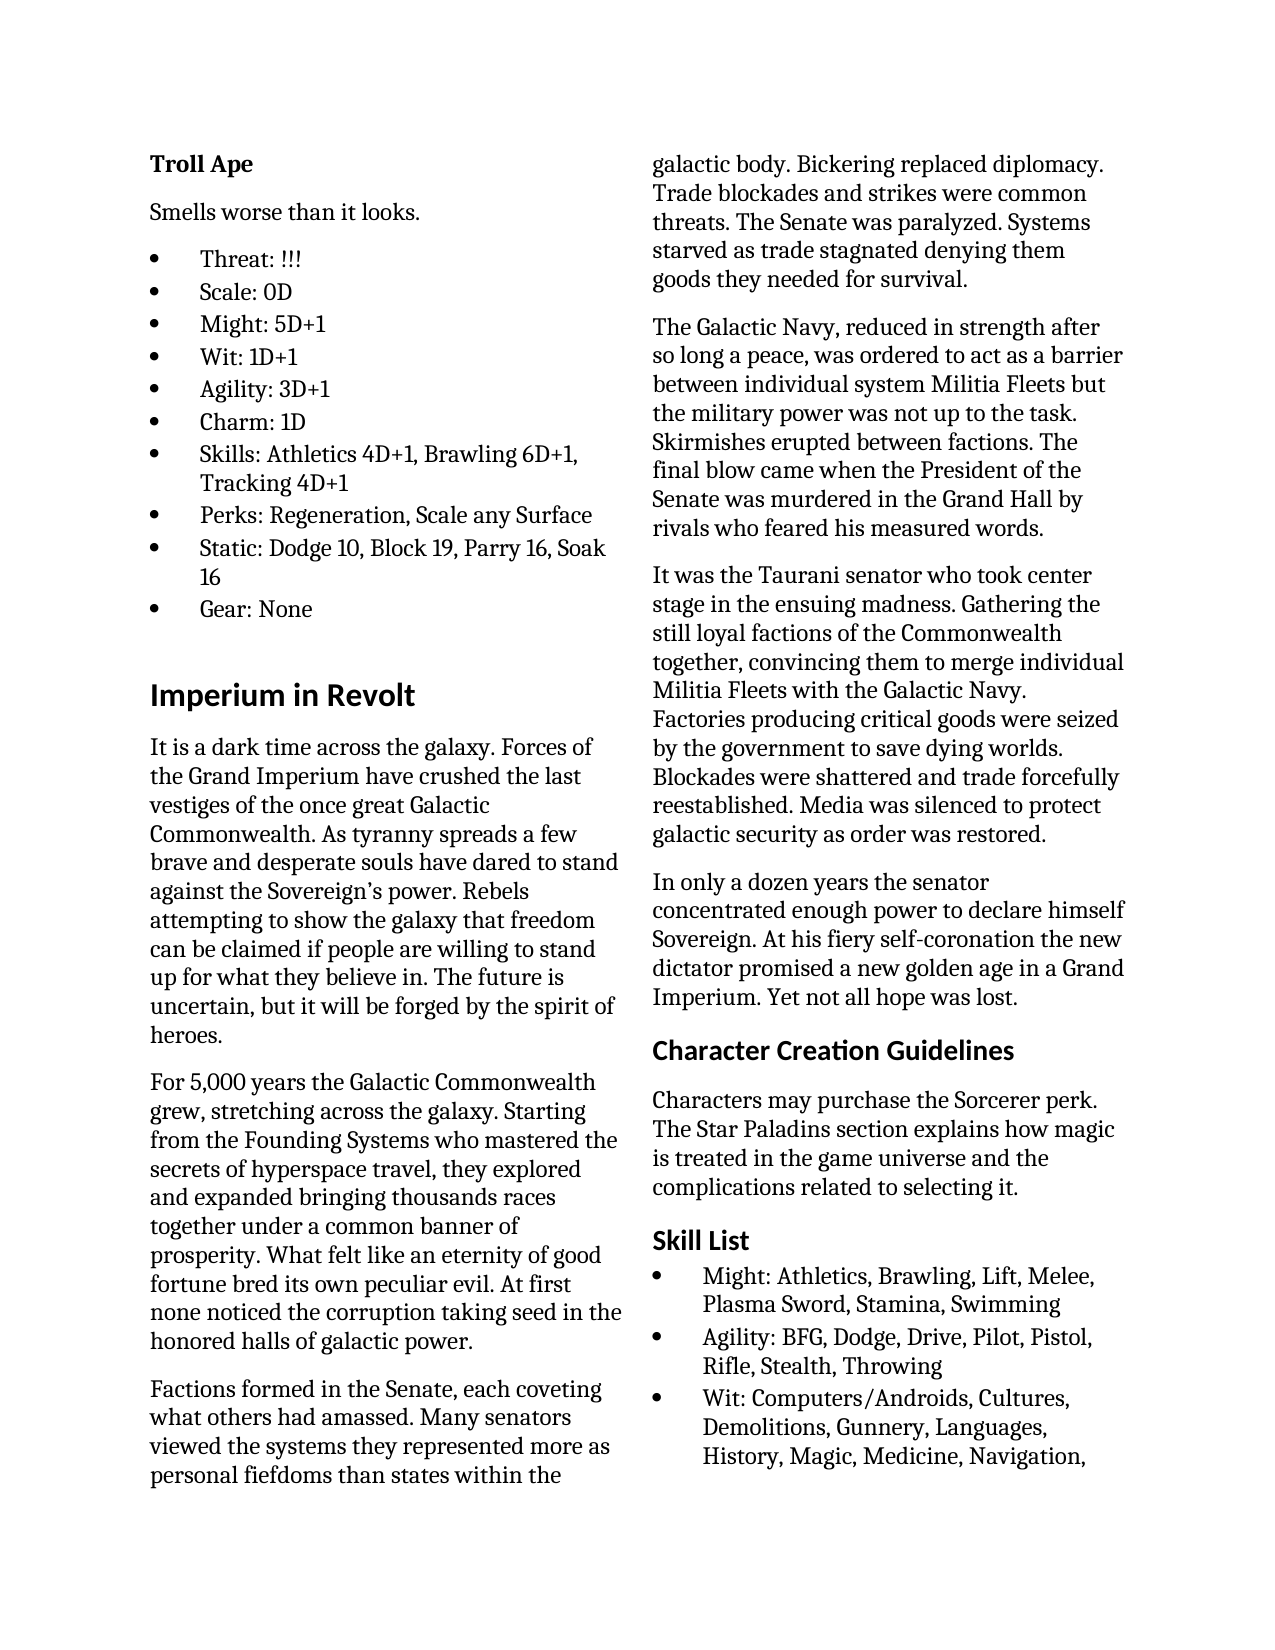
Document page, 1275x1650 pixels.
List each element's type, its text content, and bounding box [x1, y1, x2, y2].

text Factions formed in the Senate, each coveting what others had amassed. Many senators viewed the systems they represented more as personal fiefdoms than states within the [150, 1374, 622, 1489]
text Smells worse than it looks. [150, 197, 622, 226]
text Troll Ape [150, 150, 622, 179]
text galactic body. Bickering replaced diplomacy. Trade blockades and strikes were common threats. The Senate was paralyzed. Systems starved as trade stagnated denying them goods they needed for survival. [652, 150, 1125, 294]
list Agility: 3D+1 [150, 375, 622, 404]
list Perks: Regeneration, Scale any Surface [150, 501, 622, 530]
list Charm: 1D [150, 407, 622, 436]
list Threat: !!! [150, 245, 622, 274]
list Wit: 1D+1 [150, 342, 622, 371]
text It is a dark time across the galaxy. Forces of the Grand Imperium have crushed the last vestiges of the once great Galactic Commonwealth. As tyranny spreads a few brave and desperate souls have dared to stand against the Sovereign’s power. Rebels attempting to show the galaxy that freedom can be claimed if people are willing to stand up for what they believe in. The future is uncertain, but it will be forged by the spirit of heroes. [150, 733, 622, 1049]
list Skills: Athletics 4D+1, Brawling 6D+1, Tracking 4D+1 [150, 440, 622, 497]
list Might: 5D+1 [150, 310, 622, 339]
subtitle Skill List [652, 1222, 1125, 1258]
list Wit: Computers/Androids, Cultures, Demolitions, Gunnery, Languages, History, Magic, Medicine, Navigation, [652, 1384, 1125, 1470]
list Might: Athletics, Brawling, Lift, Melee, Plasma Sword, Stamina, Swimming [652, 1262, 1125, 1319]
text For 5,000 years the Galactic Commonwealth grew, stretching across the galaxy. Starting from the Founding Systems who mastered the secrets of hyperspace travel, they explored and expanded bringing thousands races together under a common banner of prosperity. What felt like an eternity of good fortune bred its own peculiar evil. At first none noticed the corruption taking seed in the honored halls of galactic power. [150, 1068, 622, 1356]
text In only a dozen years the senator concentrated enough power to declare himself Sovereign. At his fiery self-coronation the new dictator promised a new golden age in a Grand Imperium. Yet not all hope was lost. [652, 867, 1125, 1011]
text It was the Taurani senator who took center stage in the ensuing madness. Gathering the still loyal factions of the Commonwealth together, convincing them to merge individual Militia Fleets with the Galactic Navy. Factories producing critical goods were seized by the government to save dying worlds. Blockades were shattered and trade forcefully reestablished. Media was silenced to protect galactic security as order was restored. [652, 561, 1125, 849]
list Scale: 0D [150, 277, 622, 306]
subtitle Imperium in Revolt [150, 674, 622, 714]
list Static: Dodge 10, Block 19, Parry 16, Soak 16 [150, 534, 622, 591]
list Gear: None [150, 595, 622, 624]
subtitle Character Creation Guidelines [652, 1032, 1125, 1068]
text Characters may purchase the Sorcerer perk. The Star Paladins section explains how magic is treated in the game universe and the complications related to selecting it. [652, 1086, 1125, 1201]
list Agility: BFG, Dodge, Drive, Pilot, Pistol, Rifle, Stealth, Throwing [652, 1323, 1125, 1380]
text The Galactic Navy, reduced in strength after so long a peace, was ordered to act as a barrier between individual system Militia Fleets but the military power was not up to the task. Skirmishes erupted between factions. The final blow came when the President of the Senate was murdered in the Grand Hall by rivals who feared his measured words. [652, 312, 1125, 542]
